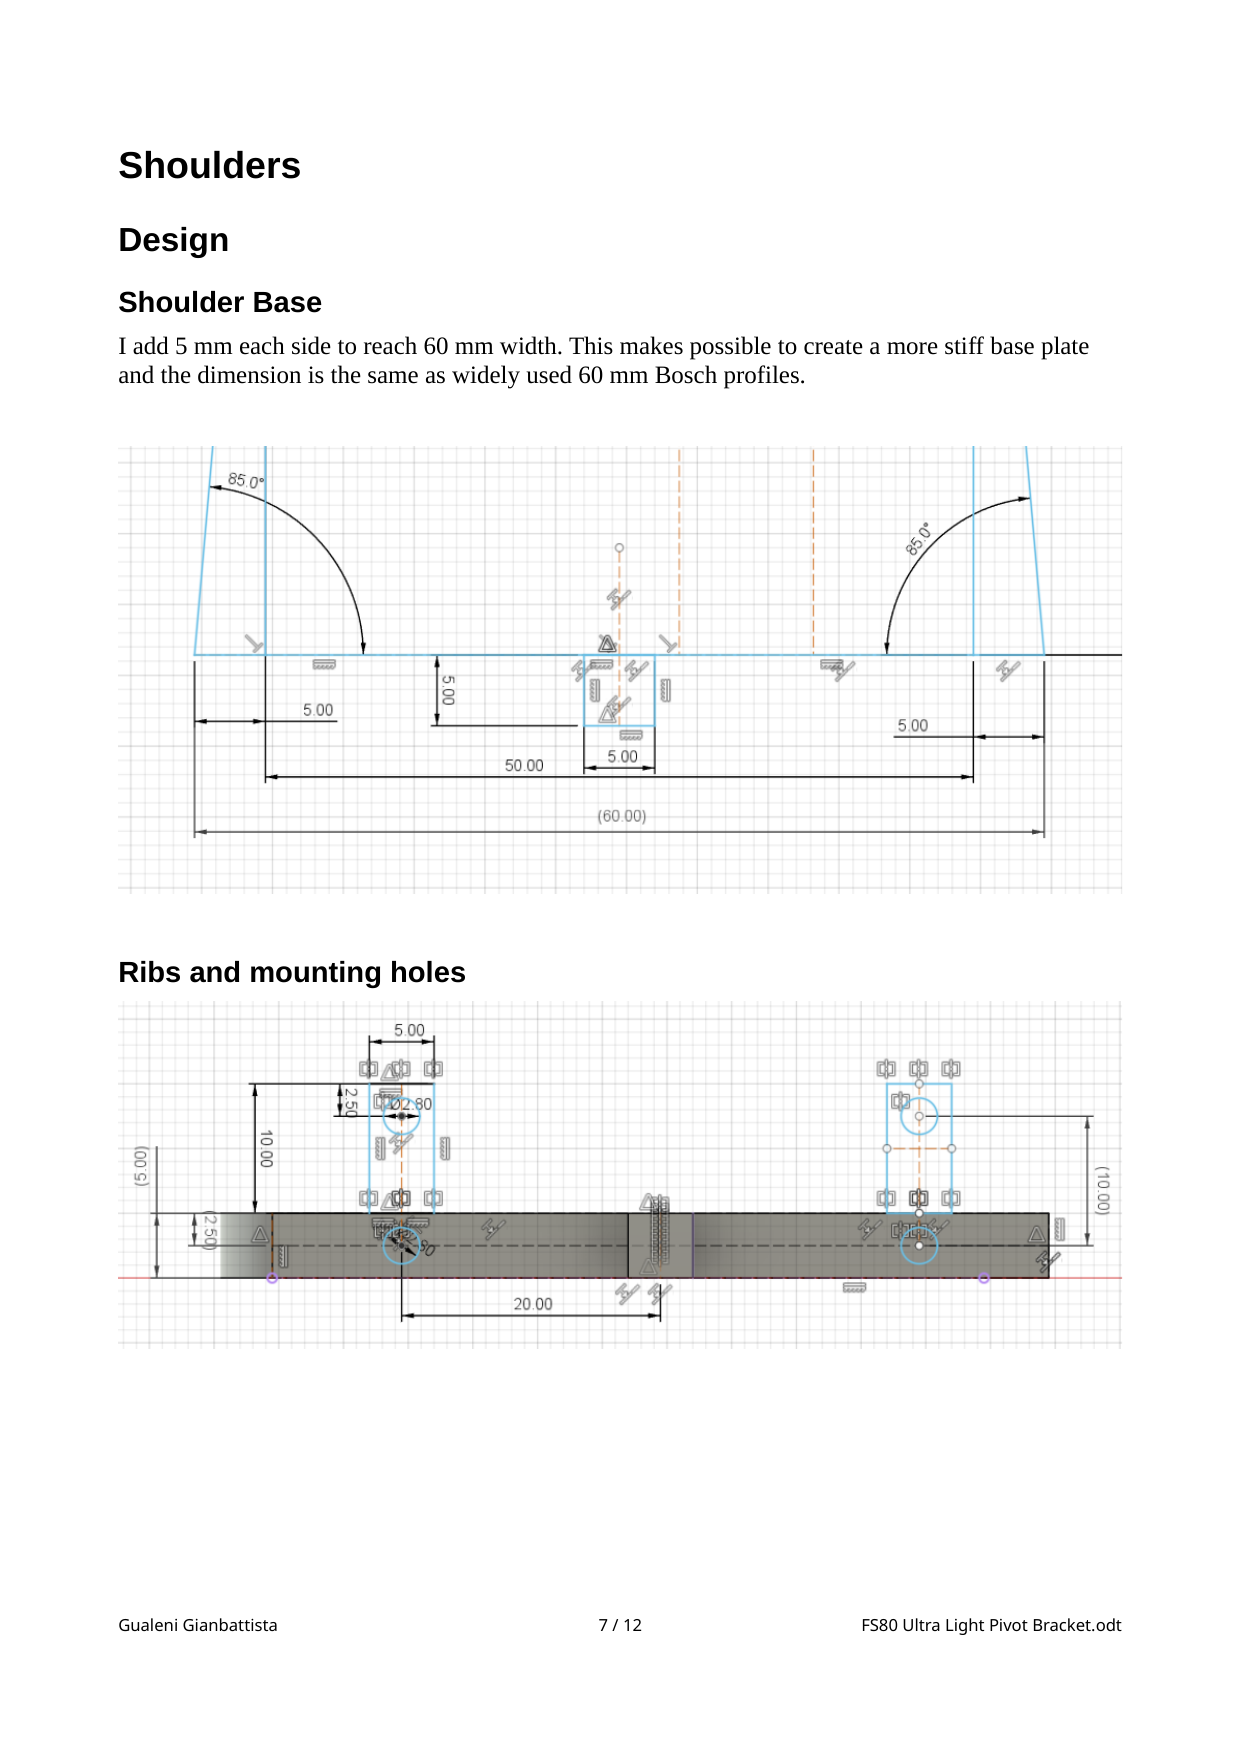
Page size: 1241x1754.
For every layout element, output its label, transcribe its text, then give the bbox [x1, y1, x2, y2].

subtitle Design [118, 219, 1122, 258]
picture [118, 1001, 1123, 1349]
text I add 5 mm each side to reach 60 mm width. This makes possible to create a more stiff base plate and the dimension is the same as widely used 60 mm Bosch profiles. [118, 331, 1122, 389]
subtitle Shoulder Base [118, 285, 1122, 319]
subtitle Ribs and mounting holes [118, 956, 1122, 989]
picture [118, 446, 1123, 894]
subtitle Shoulders [118, 143, 1122, 186]
